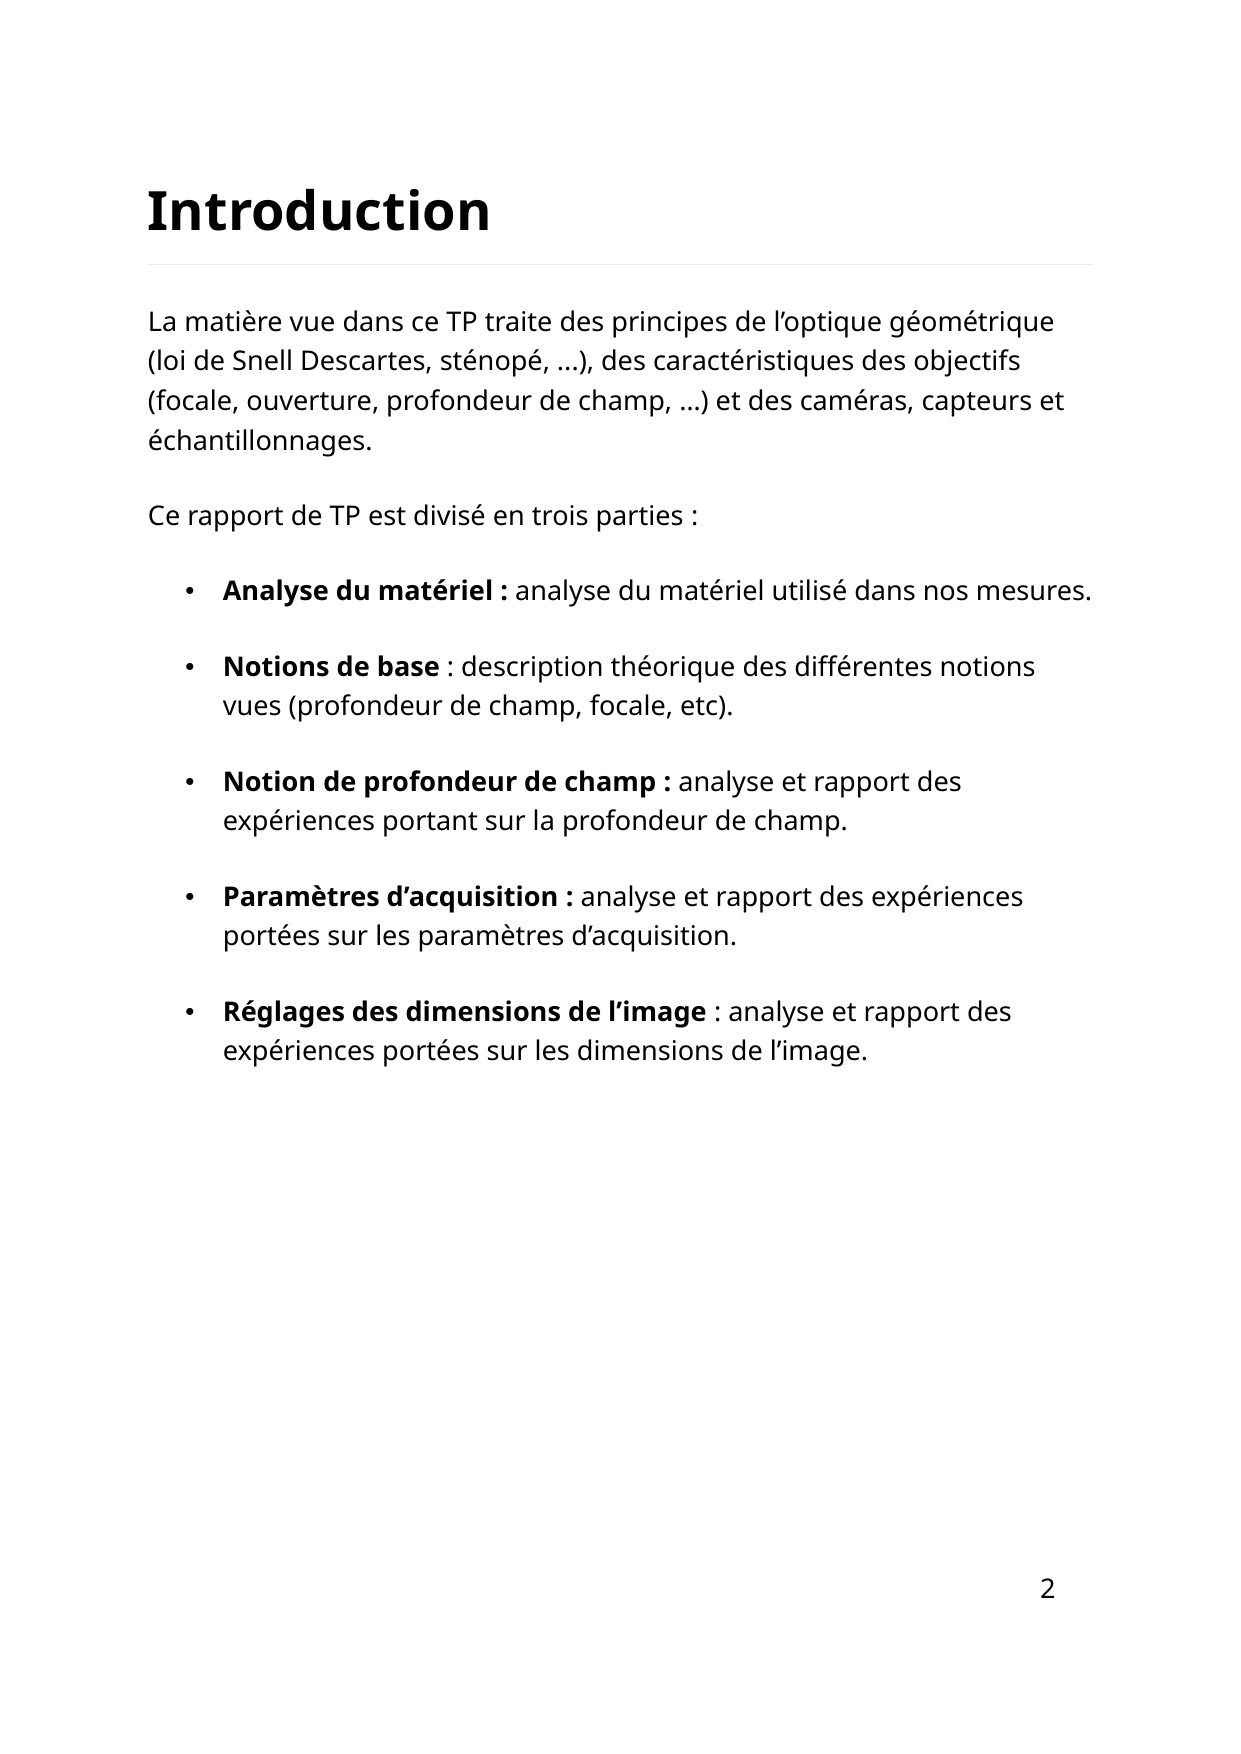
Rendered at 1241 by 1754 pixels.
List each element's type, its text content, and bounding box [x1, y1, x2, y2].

list Analyse du matériel : analyse du matériel utilisé dans nos mesures. [185, 572, 1093, 609]
list Notions de base : description théorique des différentes notions vues (profondeur de champ, focale, etc). [185, 647, 1093, 724]
text Ce rapport de TP est divisé en trois parties : [148, 497, 1093, 533]
list Notion de profondeur de champ : analyse et rapport des expériences portant sur la profondeur de champ. [185, 762, 1093, 839]
list Paramètres d’acquisition : analyse et rapport des expériences portées sur les paramètres d’acquisition. [185, 877, 1093, 954]
text La matière vue dans ce TP traite des principes de l’optique géométrique (loi de Snell Descartes, sténopé, ...), des caractéristiques des objectifs (focale, ouverture, profondeur de champ, …) et des caméras, capteurs et échantillonnages. [148, 302, 1093, 458]
subtitle Introduction [148, 173, 1093, 264]
list Réglages des dimensions de l’image : analyse et rapport des expériences portées sur les dimensions de l’image. [185, 992, 1093, 1069]
